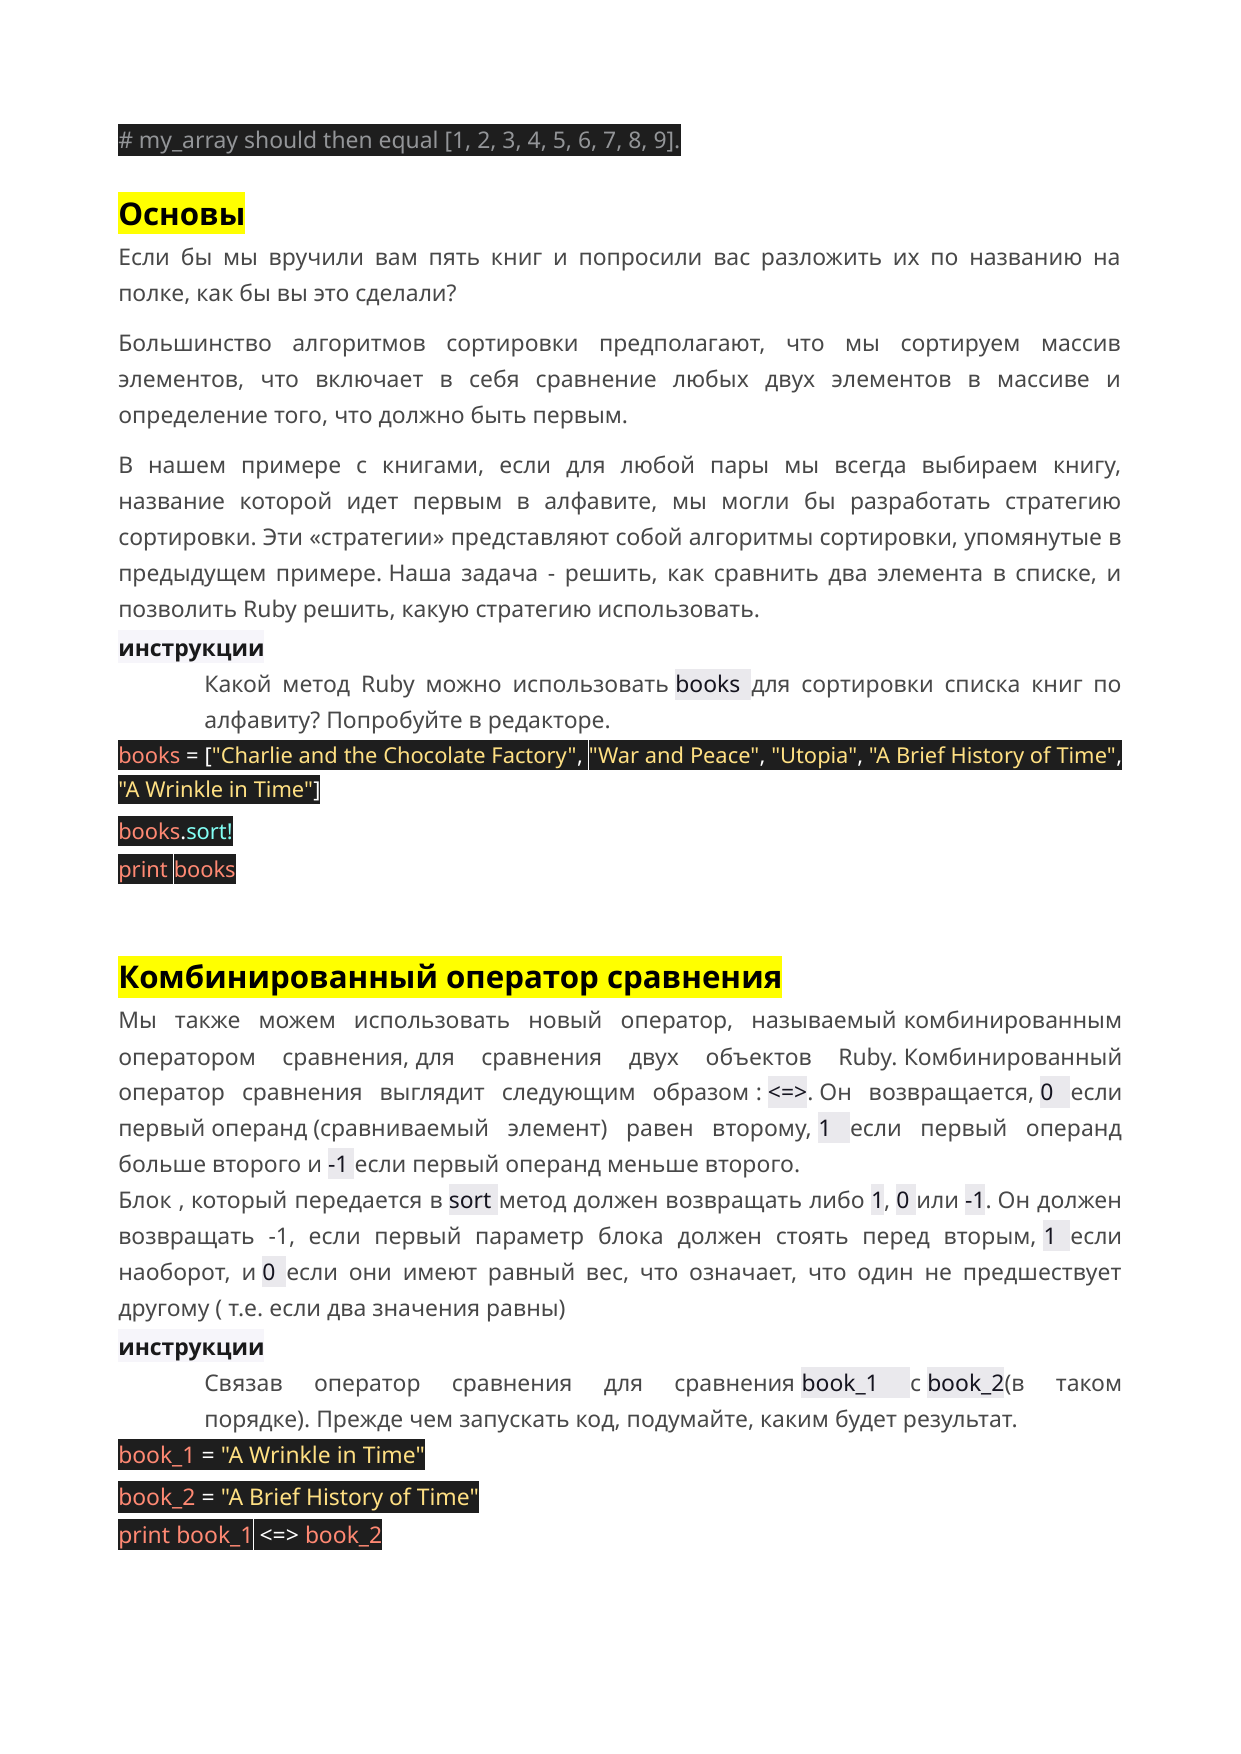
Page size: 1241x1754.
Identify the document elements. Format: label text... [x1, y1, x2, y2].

text print books [118, 846, 1122, 884]
text books = ["Charlie and the Chocolate Factory", "War and Peace", "Utopia", "A Brief History of Time", "A Wrinkle in Time"] [118, 740, 1122, 804]
subtitle инструкции [118, 1328, 1122, 1362]
text Основы [118, 192, 1122, 234]
text Связав оператор сравнения для сравнения book_1 с book_2(в таком порядке). Прежде чем запускать код, подумайте, каким будет результат. [204, 1367, 1122, 1434]
text Комбинированный оператор сравнения [118, 956, 1122, 998]
subtitle инструкции [118, 629, 1122, 663]
text Мы также можем использовать новый оператор, называемый комбинированным оператором сравнения, для сравнения двух объектов Ruby. Комбинированный оператор сравнения выглядит следующим образом : <=>. Он возвращается, 0 если первый операнд (сравниваемый элемент) равен второму, 1 если первый операнд больше второго и -1 если первый операнд меньше второго. [118, 1004, 1122, 1179]
text Блок , который передается в sort метод должен возвращать либо 1, 0 или -1. Он должен возвращать -1, если первый параметр блока должен стоять перед вторым, 1 если наоборот, и 0 если они имеют равный вес, что означает, что один не предшествует другому ( т.е. если два значения равны) [118, 1184, 1122, 1323]
text book_2 = "A Brief History of Time" [118, 1475, 1122, 1513]
text books.sort! [118, 809, 1122, 846]
text В нашем примере с книгами, если для любой пары мы всегда выбираем книгу, название которой идет первым в алфавите, мы могли бы разработать стратегию сортировки. Эти «стратегии» представляют собой алгоритмы сортировки, упомянутые в предыдущем примере. Наша задача - решить, как сравнить два элемента в списке, и позволить Ruby решить, какую стратегию использовать. [118, 449, 1122, 624]
text Какой метод Ruby можно использовать books для сортировки списка книг по алфавиту? Попробуйте в редакторе. [204, 668, 1122, 736]
text print book_1 <=> book_2 [118, 1513, 1122, 1550]
text book_1 = "A Wrinkle in Time" [118, 1439, 1122, 1470]
text Большинство алгоритмов сортировки предполагают, что мы сортируем массив элементов, что включает в себя сравнение любых двух элементов в массиве и определение того, что должно быть первым. [118, 327, 1122, 430]
text # my_array should then equal [1, 2, 3, 4, 5, 6, 7, 8, 9]. [118, 118, 1122, 156]
text Если бы мы вручили вам пять книг и попросили вас разложить их по названию на полке, как бы вы это сделали? [118, 241, 1122, 308]
